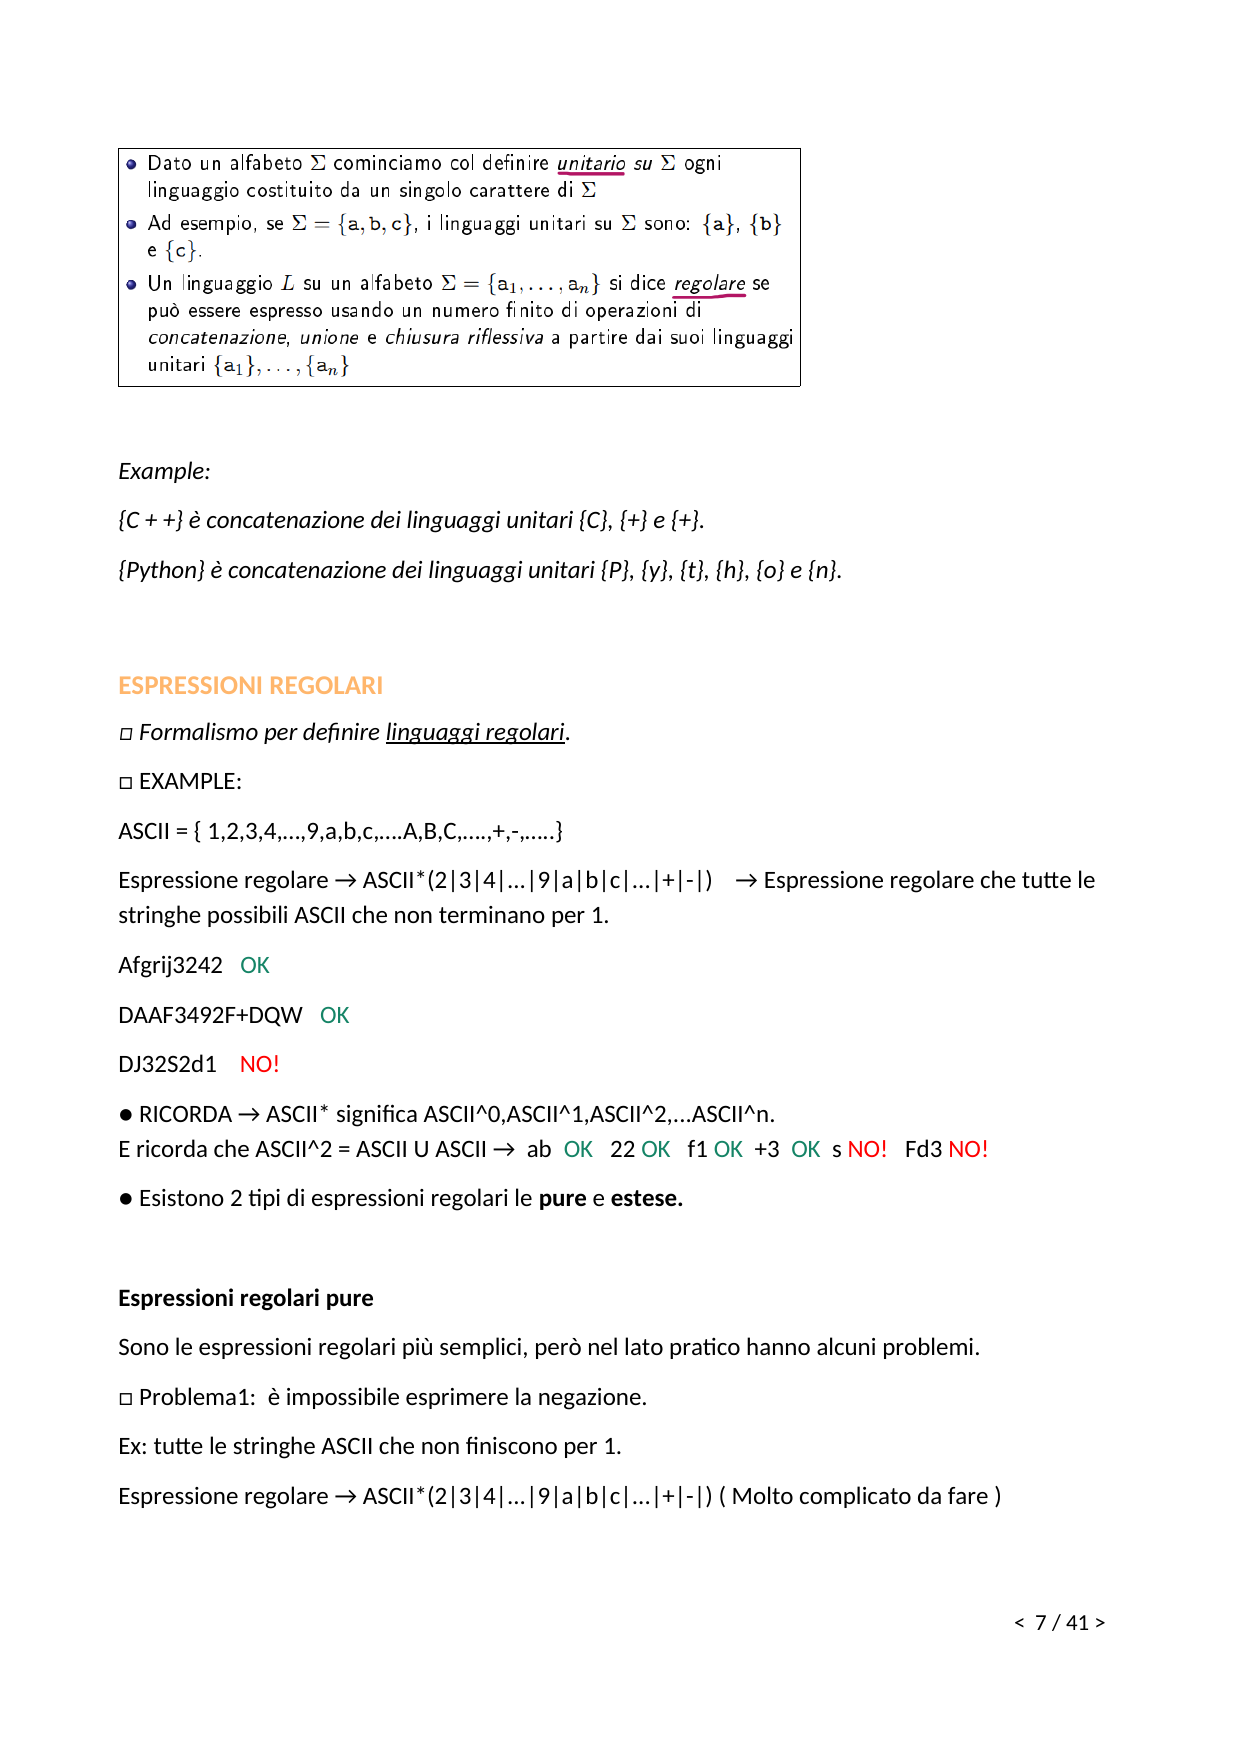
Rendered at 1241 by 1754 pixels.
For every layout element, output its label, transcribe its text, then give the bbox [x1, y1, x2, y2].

text □ EXAMPLE: [118, 765, 1122, 796]
text Espressione regolare → ASCII*(2|3|4|...|9|a|b|c|...|+|-|) ( Molto complicato da fare ) [118, 1480, 1122, 1511]
text Espressioni regolari pure [118, 1282, 1122, 1312]
text {C + +} è concatenazione dei linguaggi unitari {C}, {+} e {+}. [118, 505, 1122, 535]
picture [121, 150, 797, 384]
subtitle ESPRESSIONI REGOLARI [118, 668, 1122, 701]
text Espressione regolare → ASCII*(2|3|4|...|9|a|b|c|...|+|-|) → Espressione regolare che tutte le stringhe possibili ASCII che non terminano per 1. [118, 864, 1122, 930]
text {Python} è concatenazione dei linguaggi unitari {P}, {y}, {t}, {h}, {o} e {n}. [118, 554, 1122, 585]
text Afgrij3242 OK [118, 949, 1122, 980]
text ● RICORDA → ASCII* significa ASCII^0,ASCII^1,ASCII^2,...ASCII^n. E ricorda che ASCII^2 = ASCII U ASCII → ab OK 22 OK f1 OK +3 OK s NO! Fd3 NO! [118, 1098, 1122, 1163]
text Sono le espressioni regolari più semplici, però nel lato pratico hanno alcuni problemi. [118, 1331, 1122, 1362]
text DJ32S2d1 NO! [118, 1048, 1122, 1079]
text □ Formalismo per definire linguaggi regolari. [118, 716, 1122, 746]
text Ex: tutte le stringhe ASCII che non finiscono per 1. [118, 1430, 1122, 1461]
text ASCII = { 1,2,3,4,…,9,a,b,c,….A,B,C,….,+,-,…..} [118, 815, 1122, 846]
text Example: [118, 455, 1122, 486]
text ● Esistono 2 tipi di espressioni regolari le pure e estese. [118, 1182, 1122, 1213]
text □ Problema1: è impossibile esprimere la negazione. [118, 1381, 1122, 1411]
text DAAF3492F+DQW OK [118, 999, 1122, 1029]
